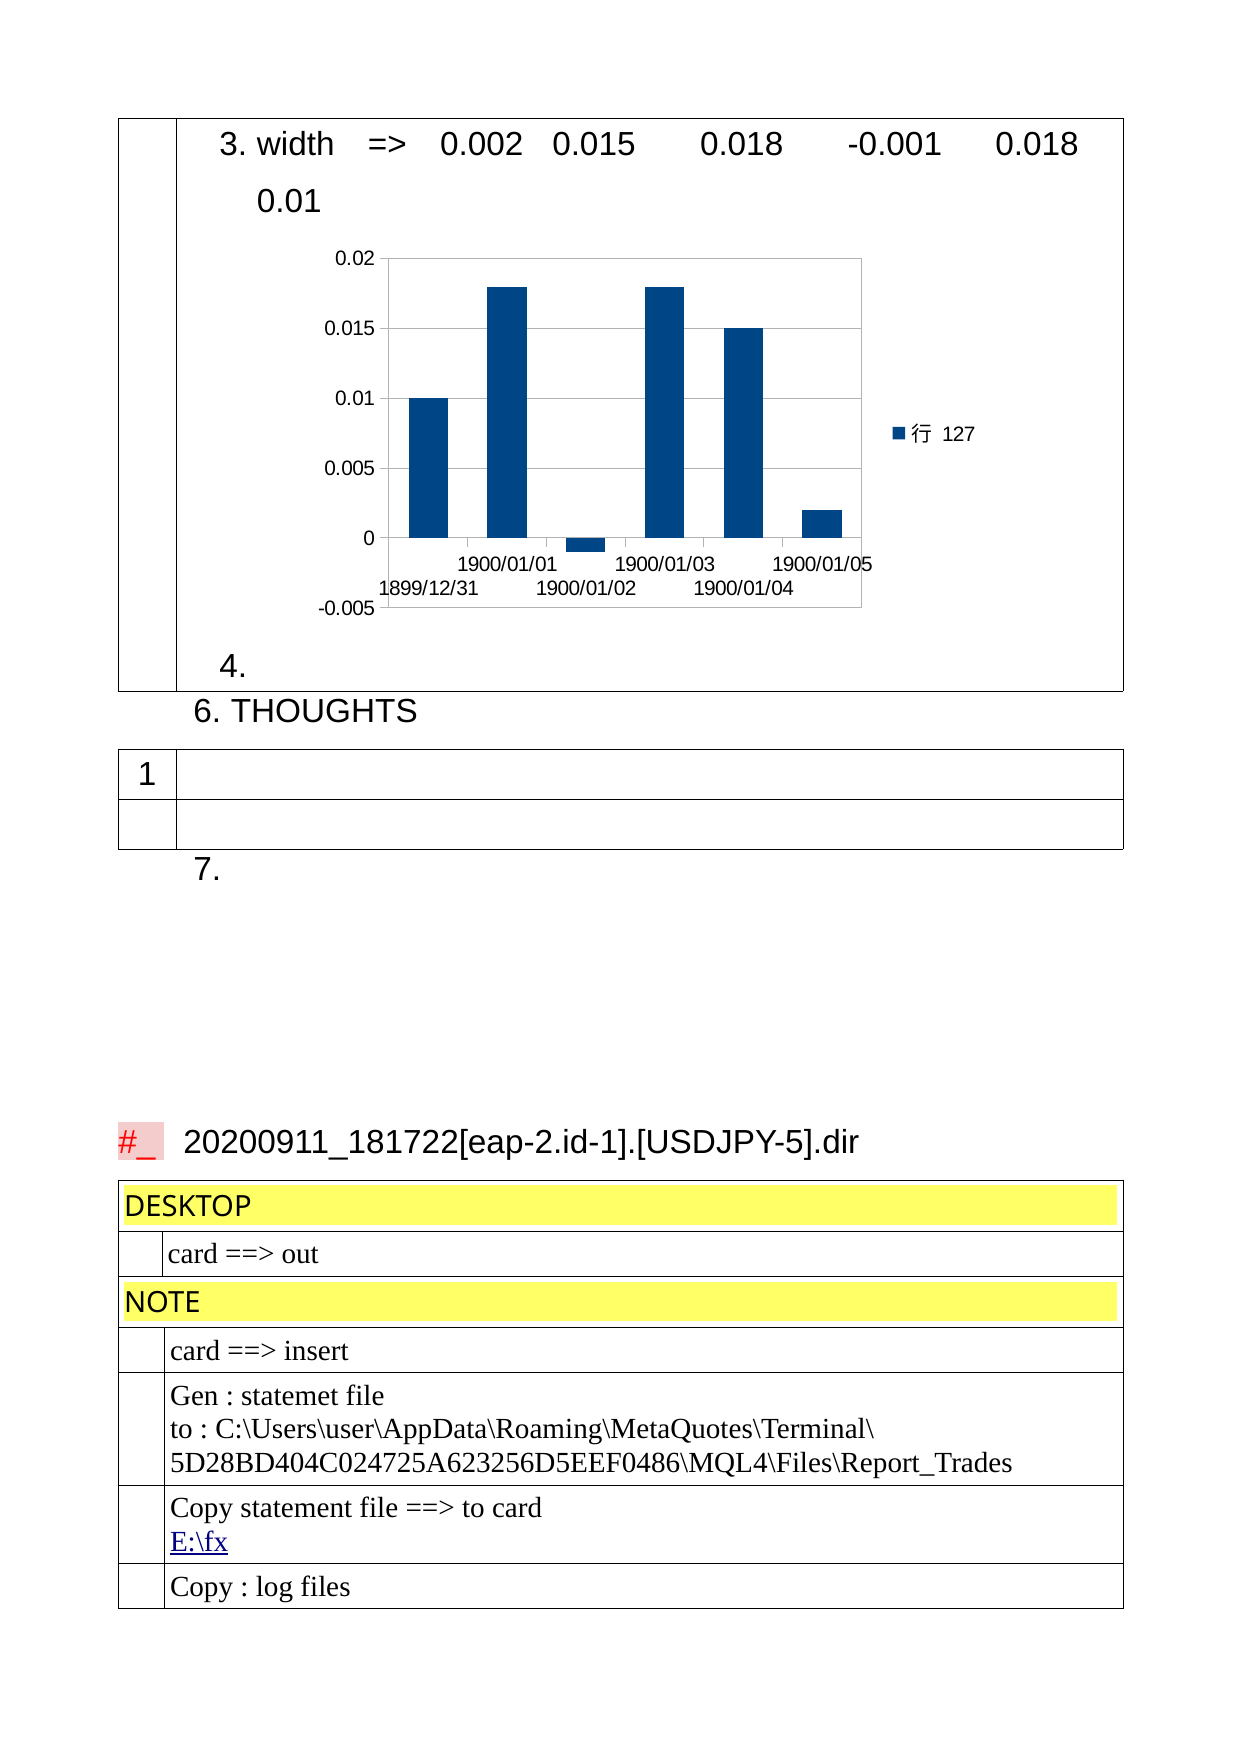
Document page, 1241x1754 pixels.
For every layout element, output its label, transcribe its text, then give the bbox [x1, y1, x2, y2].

table_cell Copy statement file ==> to card E:\fx [165, 1486, 1123, 1563]
list THOUGHTS [193, 692, 1122, 729]
table_cell [119, 1328, 164, 1372]
table_cell [119, 119, 176, 691]
table_cell [119, 1564, 164, 1608]
table_cell [119, 1486, 164, 1563]
table_cell Gen : statemet file to : C:\Users\user\AppData\Roaming\MetaQuotes\Terminal\5D28BD404C024725A623256D5EEF0486\MQL4\Files\Report_Trades [165, 1373, 1123, 1484]
text #_ 20200911_181722[eap-2.id-1].[USDJPY-5].dir [118, 1122, 1122, 1160]
table_header [177, 750, 1123, 798]
table_cell [119, 800, 176, 848]
table_cell card ==> insert [165, 1328, 1123, 1372]
table_cell NOTE [119, 1277, 1123, 1327]
table_header 1 [119, 750, 176, 798]
table_cell Copy : log files [165, 1564, 1123, 1608]
table_header DESKTOP [119, 1181, 1123, 1231]
table_cell card ==> out [163, 1232, 1123, 1276]
table_cell [119, 1232, 162, 1276]
table_cell BB.1 : 1 bar → in plus ==> what like ? 2020.09.10 14:25:01 / 1,060 loc.-1 ~ loc.6 => 4 3 2 2 1 1 width => 0.002 0.015 0.018 -0.001 0.018 0.01 [177, 119, 1123, 691]
table_cell [119, 1373, 164, 1484]
table_cell [177, 800, 1123, 848]
